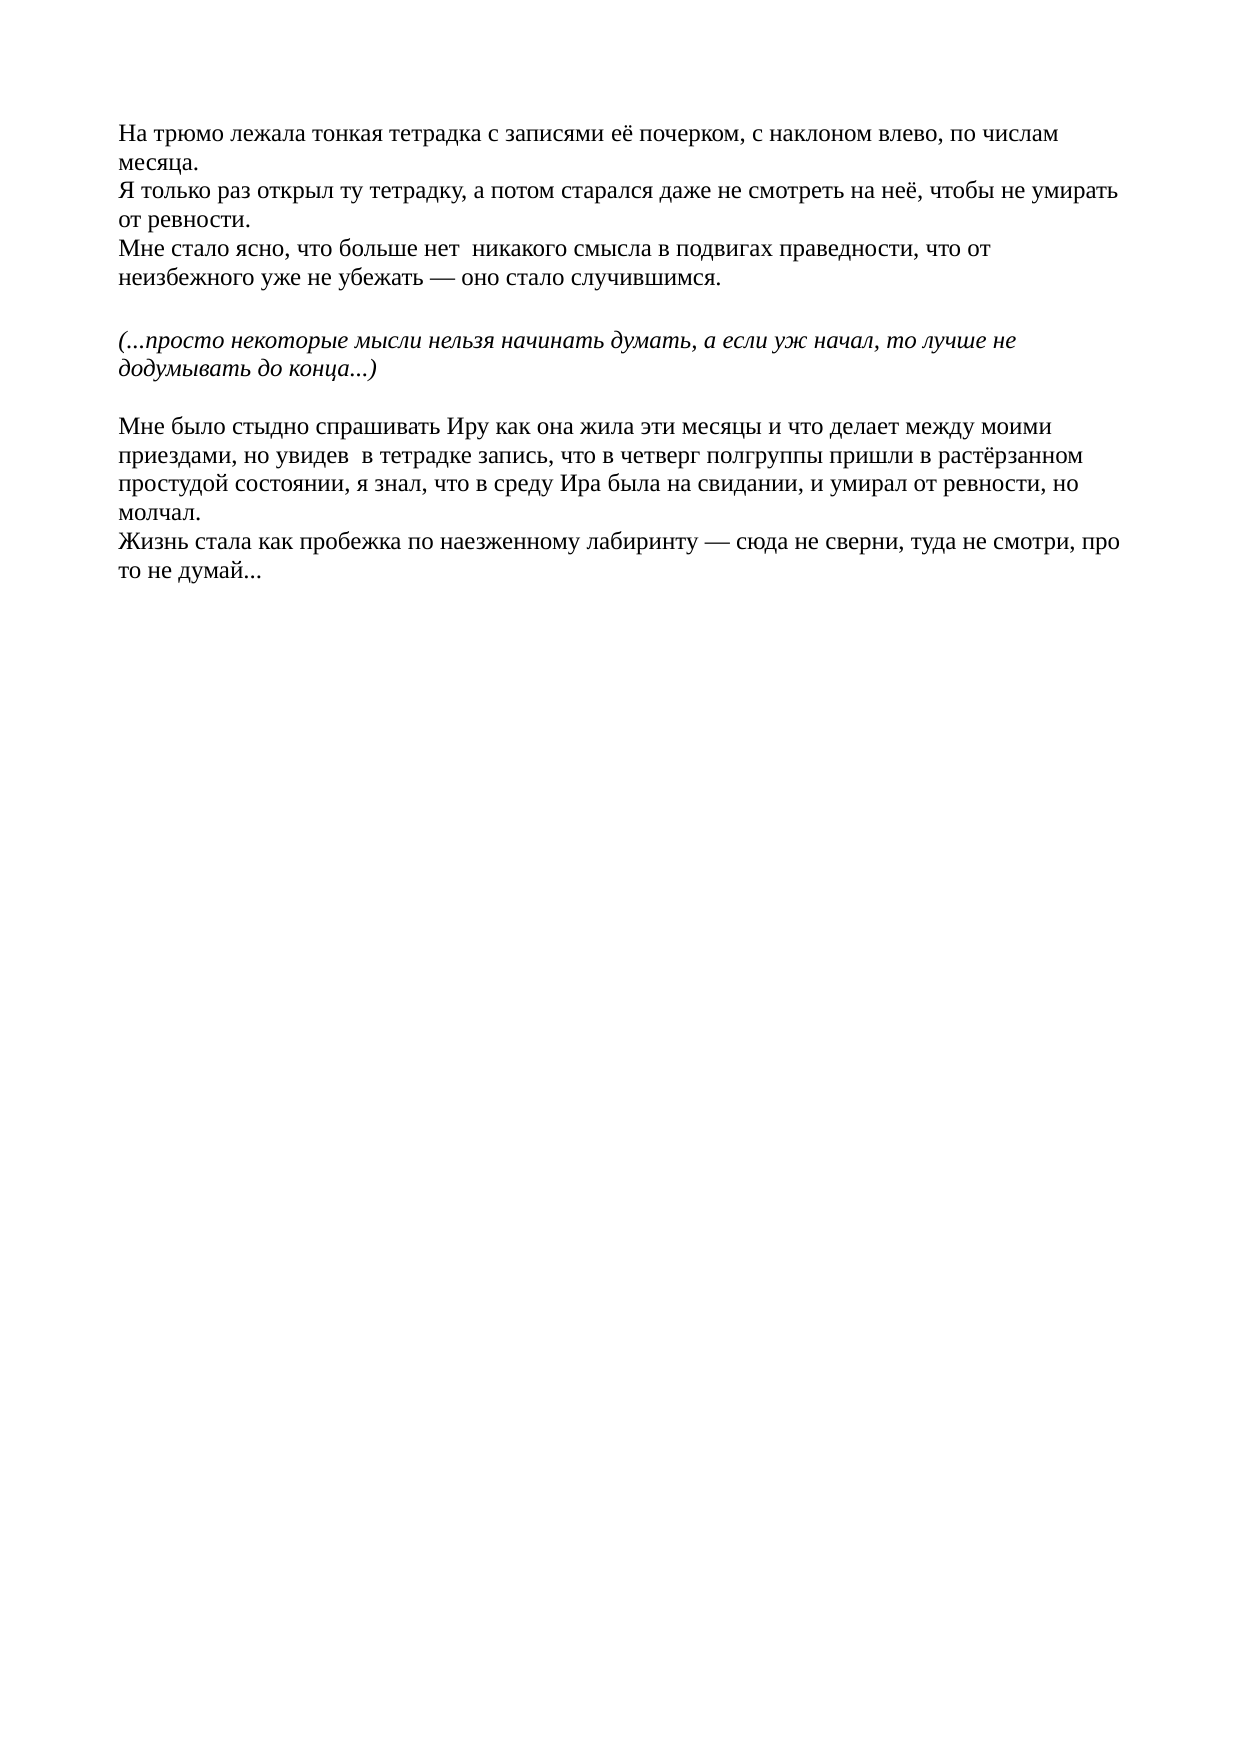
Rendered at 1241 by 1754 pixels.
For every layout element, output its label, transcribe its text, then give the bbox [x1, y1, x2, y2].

text Мне стало ясно, что больше нет никакого смысла в подвигах праведности, что от неизбежного уже не убежать — оно стало случившимся. [118, 233, 1122, 291]
text Мне было стыдно спрашивать Иру как она жила эти месяцы и что делает между моими приездами, но увидев в тетрадке запись, что в четверг полгруппы пришли в растёрзанном простудой состоянии, я знал, что в среду Ира была на свидании, и умирал от ревности, но молчал. [118, 411, 1122, 526]
text На трюмо лежала тонкая тетрадка с записями её почерком, с наклоном влево, по числам месяца. [118, 118, 1122, 176]
text (...просто некоторые мысли нельзя начинать думать, а если уж начал, то лучше не додумывать до конца...) [118, 325, 1122, 382]
text Я только раз открыл ту тетрадку, а потом старался даже не смотреть на неё, чтобы не умирать от ревности. [118, 176, 1122, 233]
text Жизнь стала как пробежка по наезженному лабиринту — сюда не сверни, туда не смотри, про то не думай... [118, 526, 1122, 583]
